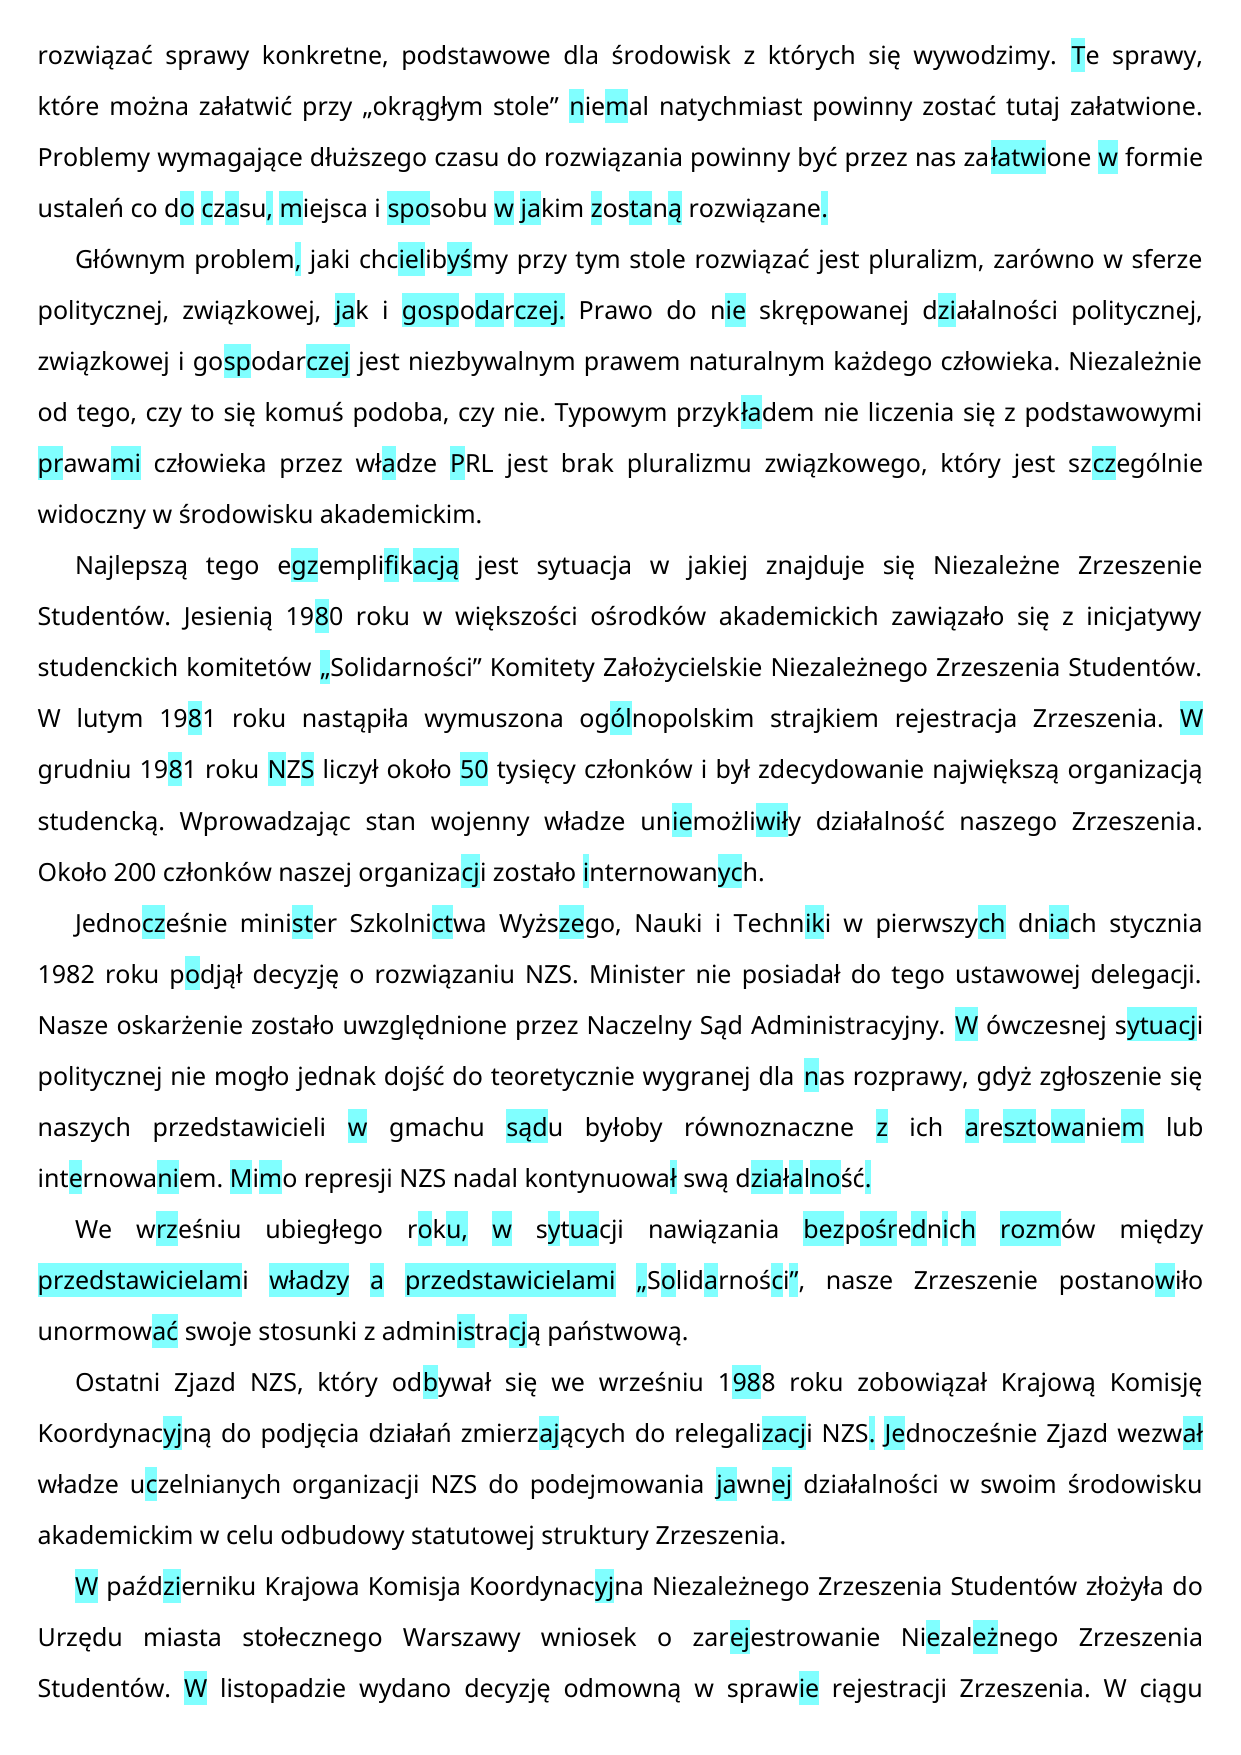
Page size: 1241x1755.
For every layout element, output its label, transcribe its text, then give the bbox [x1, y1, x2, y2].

text W październiku Krajowa Komisja Koordynacyjna Niezależnego Zrzeszenia Studentów złożyła do Urzędu miasta stołecznego Warszawy wniosek o zarejestrowanie Niezależnego Zrzeszenia Studentów. W listopadzie wydano decyzję odmowną w sprawie rejestracji Zrzeszenia. W ciągu [37, 1569, 1203, 1705]
text Najlepszą tego egzemplifikacją jest sytuacja w jakiej znajduje się Niezależne Zrzeszenie Studentów. Jesienią 1980 roku w większości ośrodków akademickich zawiązało się z inicjatywy studenckich komitetów „Solidarności” Komitety Założycielskie Niezależnego Zrzeszenia Studentów. W lutym 1981 roku nastąpiła wymuszona ogólnopolskim strajkiem rejestracja Zrzeszenia. W grudniu 1981 roku NZS liczył około 50 tysięcy członków i był zdecydowanie największą organizacją studencką. Wprowadzając stan wojenny władze uniemożliwiły działalność naszego Zrzeszenia. Około 200 członków naszej organizacji zostało internowanych. [37, 548, 1203, 888]
text Głównym problem, jaki chcielibyśmy przy tym stole rozwiązać jest pluralizm, zarówno w sferze politycznej, związkowej, jak i gospodarczej. Prawo do nie skrępowanej działalności politycznej, związkowej i gospodarczej jest niezbywalnym prawem naturalnym każdego człowieka. Niezależnie od tego, czy to się komuś podoba, czy nie. Typowym przykładem nie liczenia się z podstawowymi prawami człowieka przez władze PRL jest brak pluralizmu związkowego, który jest szczególnie widoczny w środowisku akademickim. [37, 242, 1203, 531]
text Jednocześnie minister Szkolnictwa Wyższego, Nauki i Techniki w pierwszych dniach stycznia 1982 roku podjął decyzję o rozwiązaniu NZS. Minister nie posiadał do tego ustawowej delegacji. Nasze oskarżenie zostało uwzględnione przez Naczelny Sąd Administracyjny. W ówczesnej sytuacji politycznej nie mogło jednak dojść do teoretycznie wygranej dla nas rozprawy, gdyż zgłoszenie się naszych przedstawicieli w gmachu sądu byłoby równoznaczne z ich aresztowaniem lub internowaniem. Mimo represji NZS nadal kontynuował swą działalność. [37, 905, 1203, 1194]
text We wrześniu ubiegłego roku, w sytuacji nawiązania bezpośrednich rozmów między przedstawicielami władzy a przedstawicielami „Solidarności”, nasze Zrzeszenie postanowiło unormować swoje stosunki z administracją państwową. [37, 1211, 1203, 1348]
text rozwiązać sprawy konkretne, podstawowe dla środowisk z których się wywodzimy. Te sprawy, które można załatwić przy „okrągłym stole” niemal natychmiast powinny zostać tutaj załatwione. Problemy wymagające dłuższego czasu do rozwiązania powinny być przez nas załatwione w formie ustaleń co do czasu, miejsca i sposobu w jakim zostaną rozwiązane. [37, 37, 1203, 225]
text Ostatni Zjazd NZS, który odbywał się we wrześniu 1988 roku zobowiązał Krajową Komisję Koordynacyjną do podjęcia działań zmierzających do relegalizacji NZS. Jednocześnie Zjazd wezwał władze uczelnianych organizacji NZS do podejmowania jawnej działalności w swoim środowisku akademickim w celu odbudowy statutowej struktury Zrzeszenia. [37, 1364, 1203, 1552]
